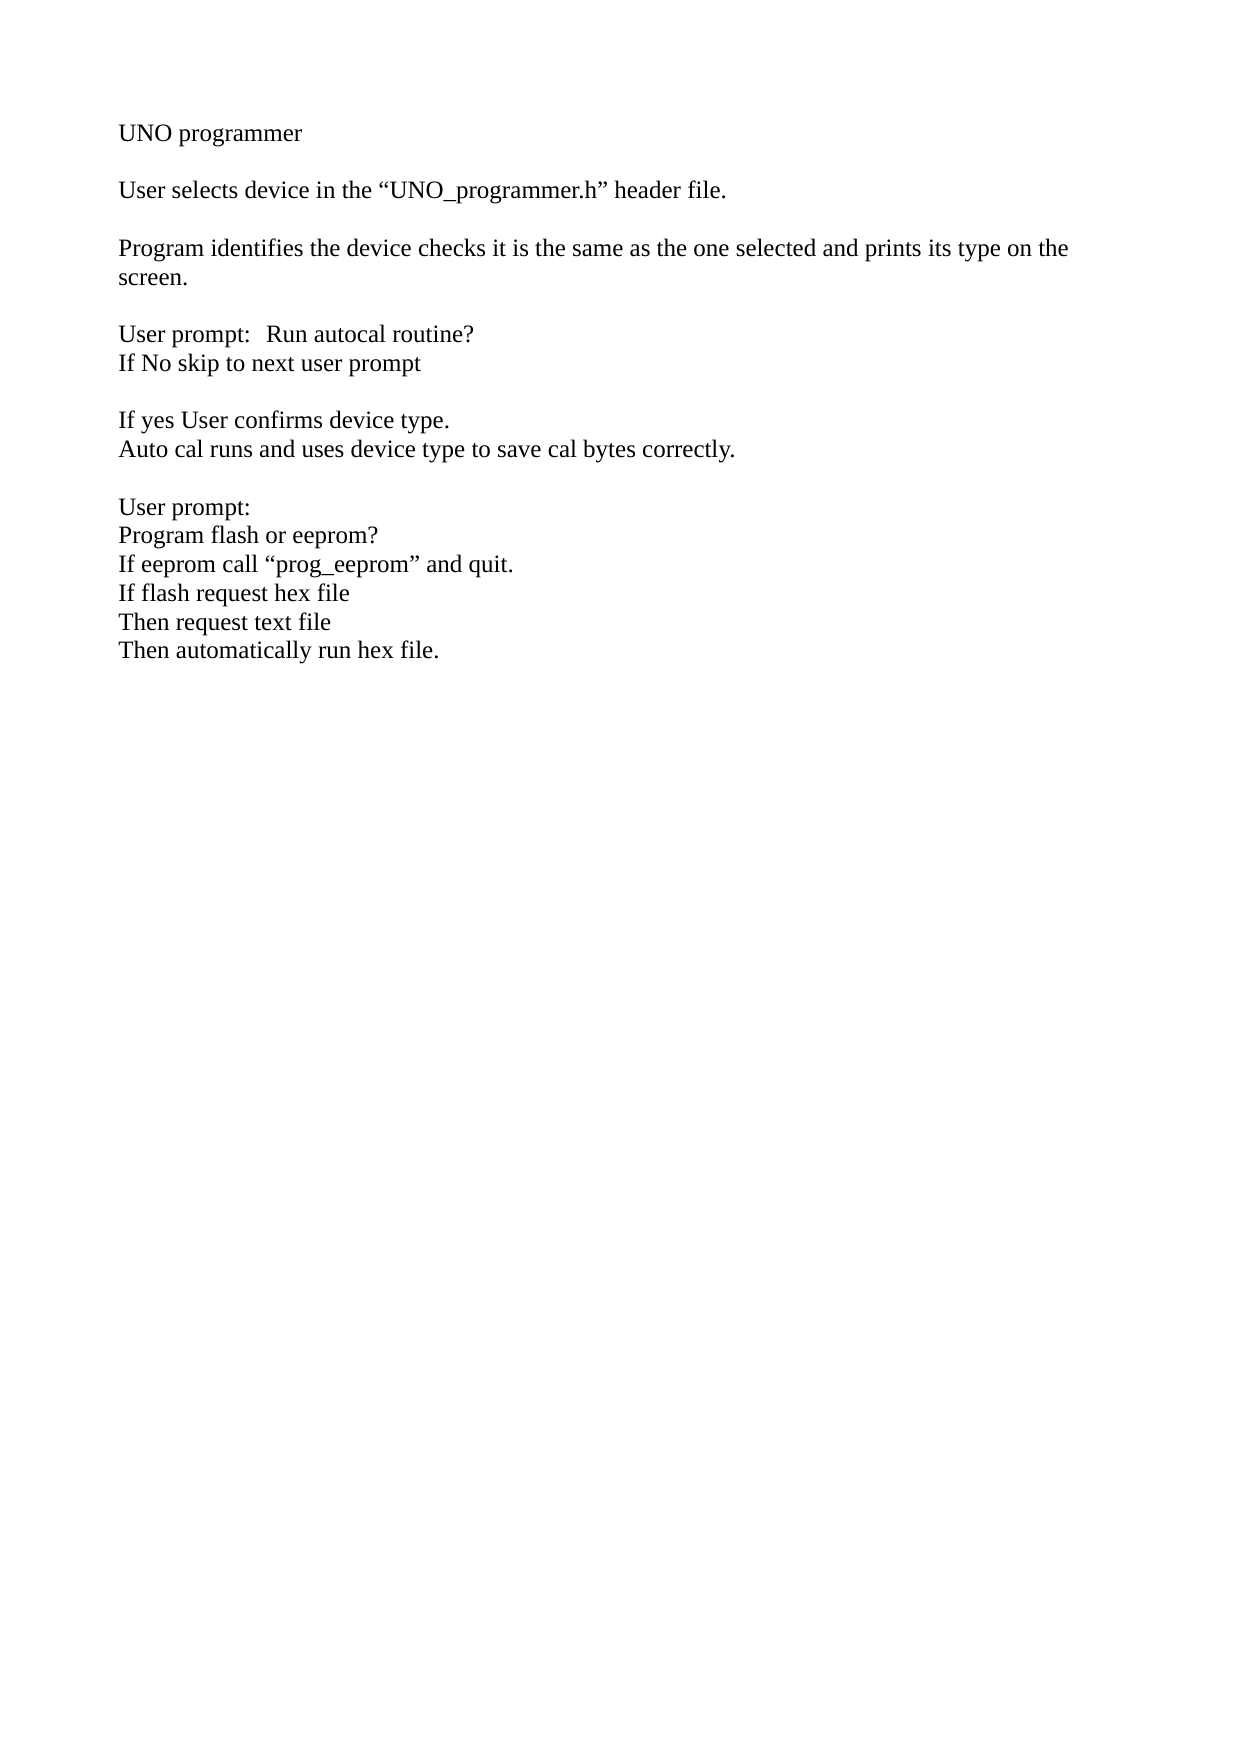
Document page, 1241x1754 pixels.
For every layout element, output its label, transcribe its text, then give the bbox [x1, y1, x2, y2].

text If No skip to next user prompt [118, 348, 1122, 377]
text User selects device in the “UNO_programmer.h” header file. [118, 176, 1122, 204]
text Then request text file [118, 607, 1122, 636]
text Program flash or eeprom? [118, 521, 1122, 549]
text User prompt: [118, 492, 1122, 521]
text Then automatically run hex file. [118, 636, 1122, 664]
text User prompt: Run autocal routine? [118, 319, 1122, 348]
text If eeprom call “prog_eeprom” and quit. [118, 549, 1122, 578]
text UNO programmer [118, 118, 1122, 147]
text If yes User confirms device type. [118, 406, 1122, 434]
text Auto cal runs and uses device type to save cal bytes correctly. [118, 434, 1122, 463]
text Program identifies the device checks it is the same as the one selected and prints its type on the screen. [118, 233, 1122, 291]
text If flash request hex file [118, 578, 1122, 607]
